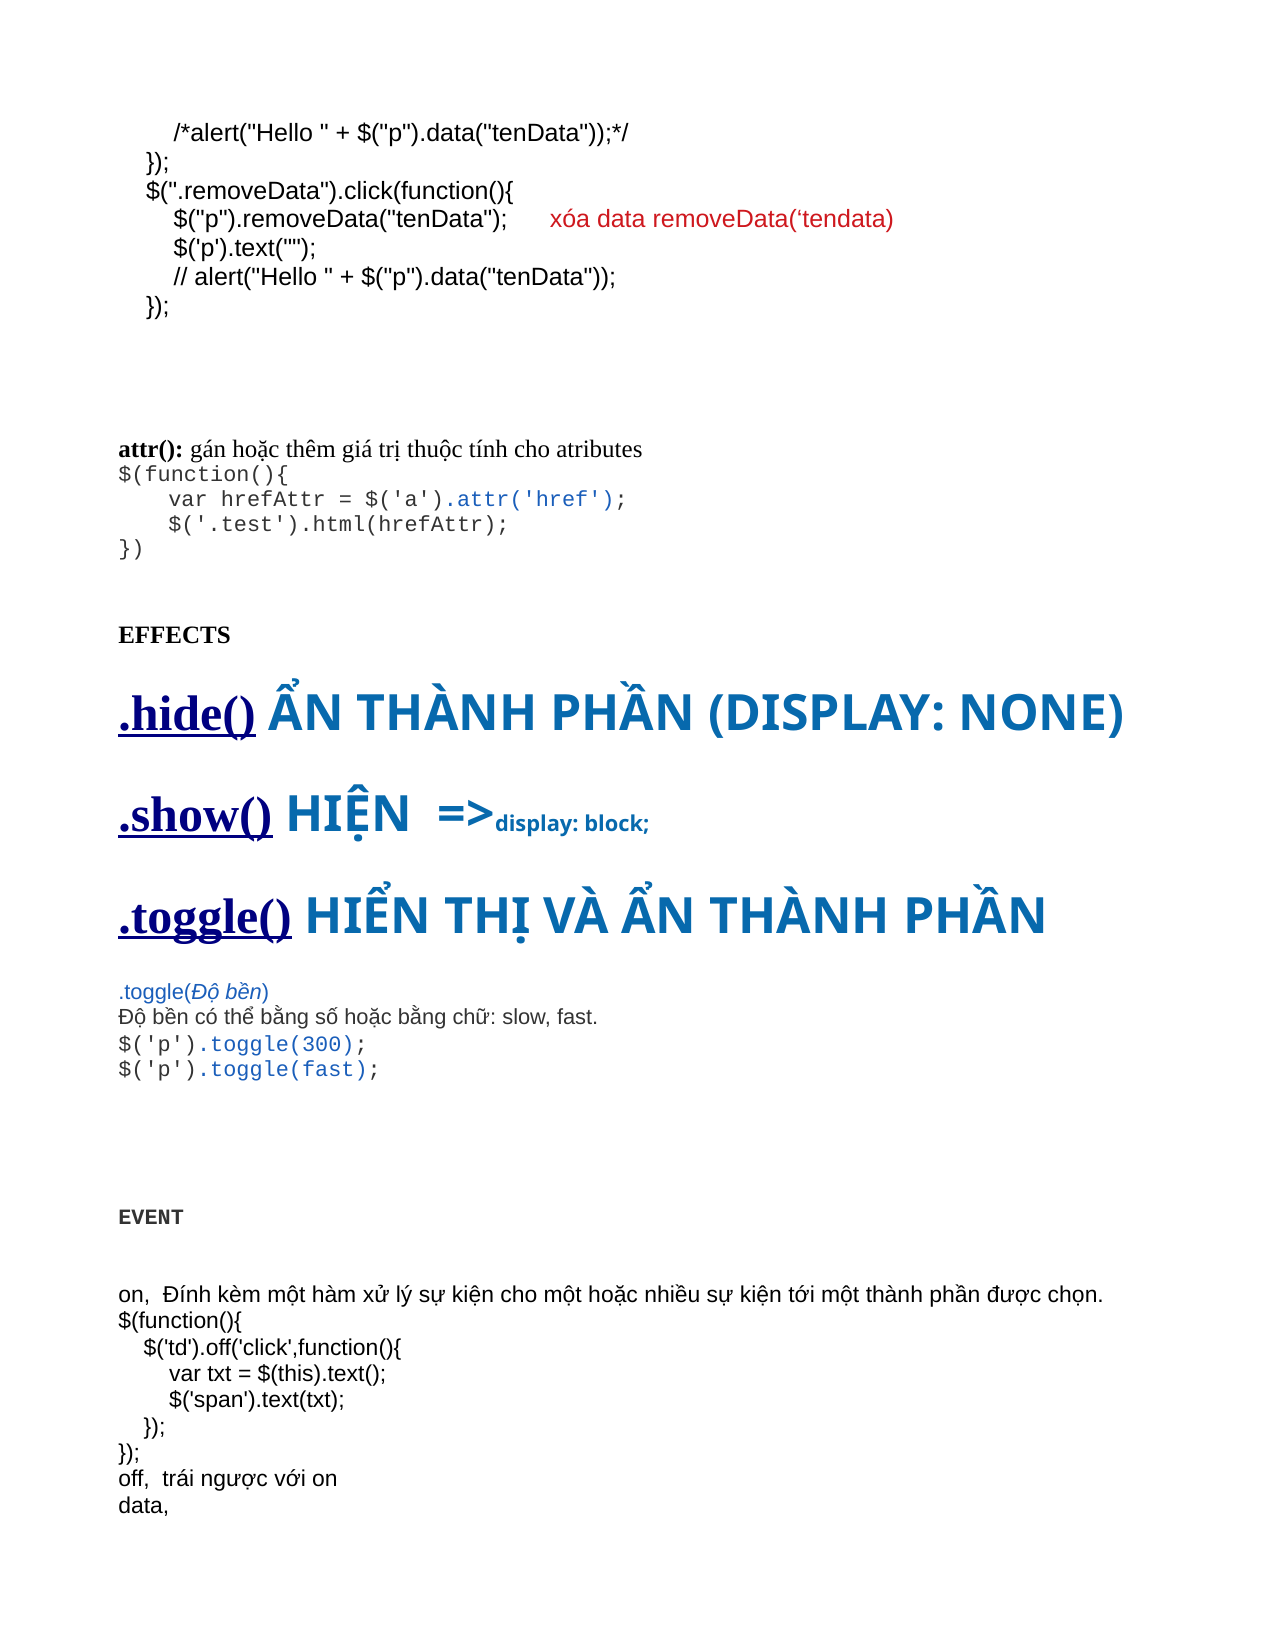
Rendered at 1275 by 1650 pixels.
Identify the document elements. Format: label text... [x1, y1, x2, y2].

subtitle .hide() ẨN THÀNH PHẦN (DISPLAY: NONE) [118, 677, 1157, 745]
text data, [118, 1492, 1157, 1518]
text $(function(){ [118, 1307, 1157, 1333]
text $('p').toggle(300); [118, 1033, 1157, 1058]
text }); [118, 1413, 1157, 1439]
text EFFECTS [118, 620, 1157, 648]
text off, trái ngược với on [118, 1465, 1157, 1492]
subtitle .show() HIỆN =>display: block; [118, 778, 1157, 847]
text Độ bền có thể bằng số hoặc bằng chữ: slow, fast. [118, 1004, 1157, 1029]
text $('p').toggle(fast); [118, 1058, 1157, 1107]
text $(".removeData").click(function(){ [118, 176, 1157, 204]
text $('p').text(""); [118, 233, 1157, 262]
text /*alert("Hello " + $("p").data("tenData"));*/ [118, 118, 1157, 147]
text }); [118, 291, 1157, 319]
text on, Đính kèm một hàm xử lý sự kiện cho một hoặc nhiều sự kiện tới một thành phần được chọn. [118, 1281, 1157, 1307]
text $('td').off('click',function(){ [118, 1333, 1157, 1360]
text }); [118, 1439, 1157, 1465]
text $(function(){ [118, 463, 1157, 488]
text attr(): gán hoặc thêm giá trị thuộc tính cho atributes [118, 434, 1157, 463]
text var txt = $(this).text(); [118, 1360, 1157, 1386]
text }) [118, 537, 1157, 562]
text $("p").removeData("tenData"); xóa data removeData(‘tendata) [118, 204, 1157, 233]
text $('.test').html(hrefAttr); [118, 513, 1157, 537]
text }); [118, 147, 1157, 176]
text EVENT [118, 1206, 1157, 1231]
text $('span').text(txt); [118, 1386, 1157, 1413]
subtitle .toggle() HIỂN THỊ VÀ ẨN THÀNH PHẦN .toggle(Độ bền) [118, 879, 1157, 1004]
text var hrefAttr = $('a').attr('href'); [118, 488, 1157, 513]
text // alert("Hello " + $("p").data("tenData")); [118, 262, 1157, 291]
